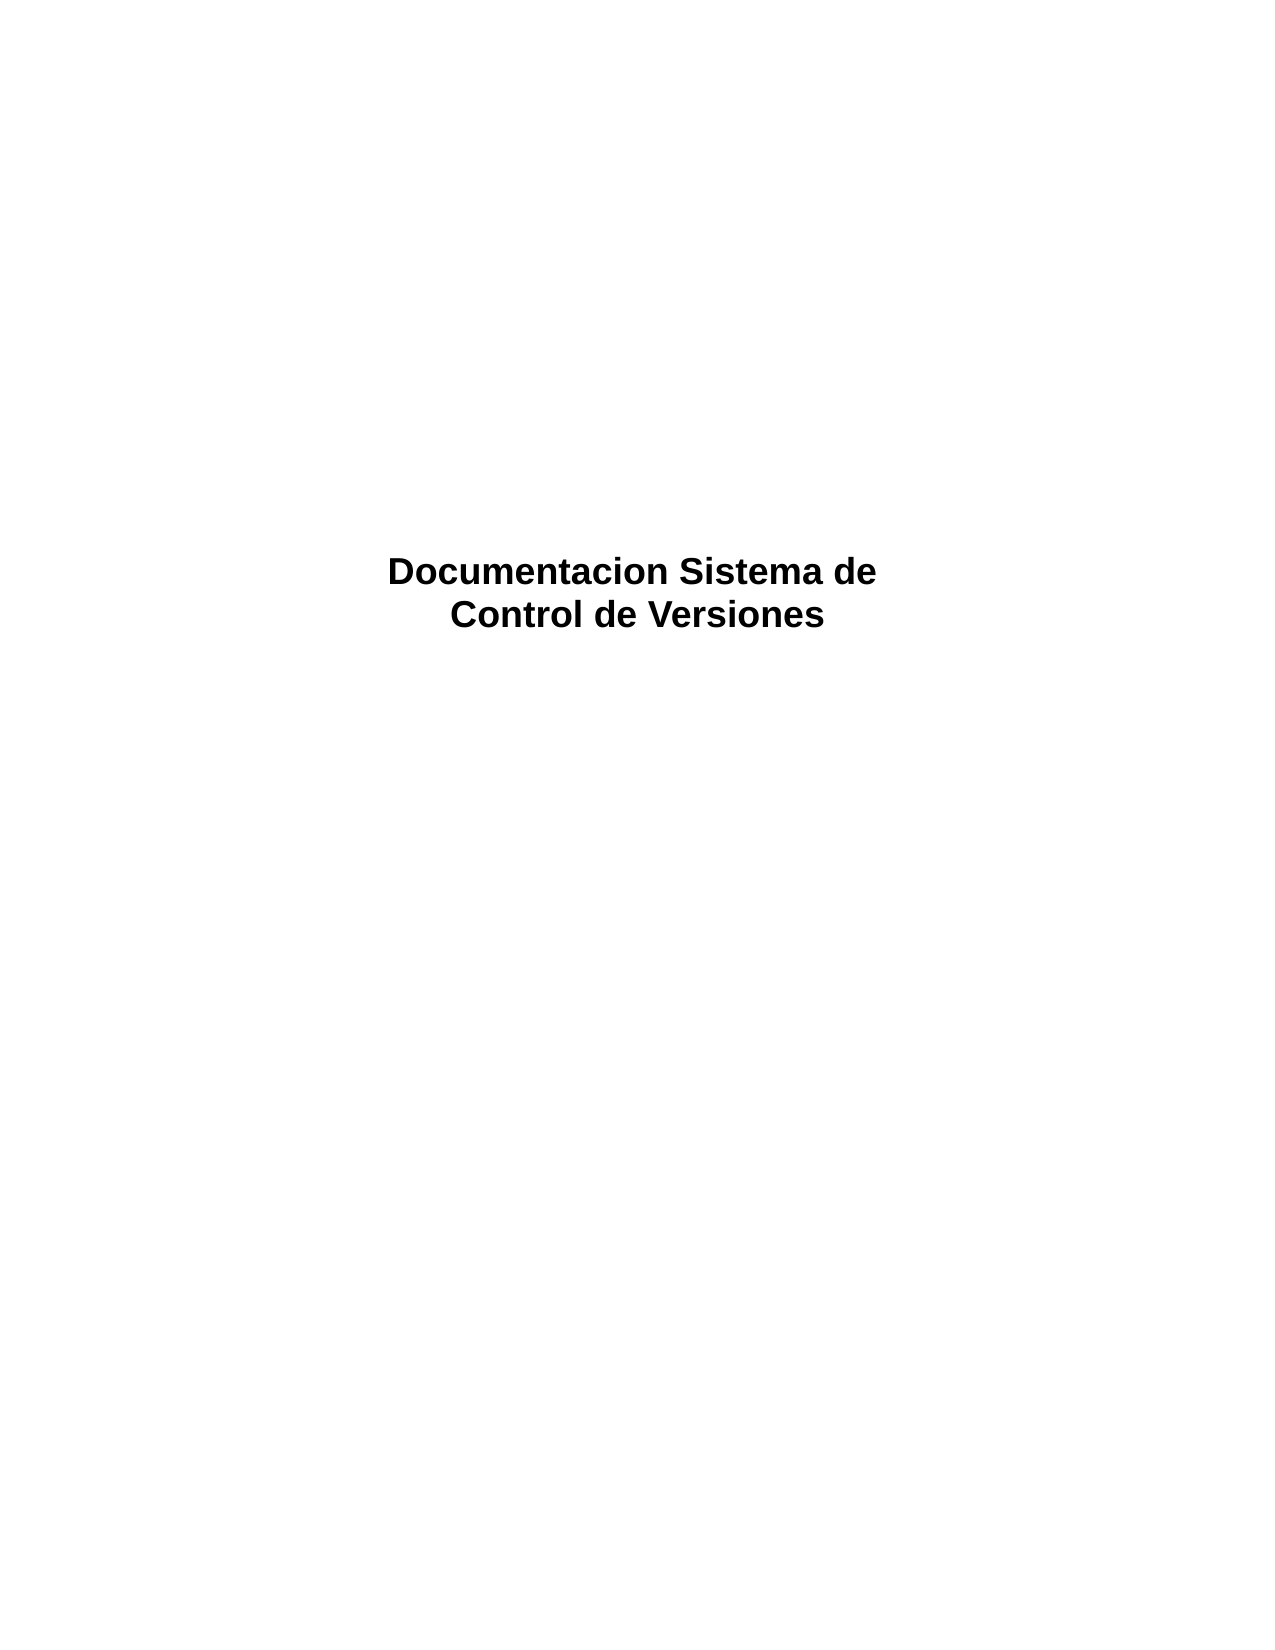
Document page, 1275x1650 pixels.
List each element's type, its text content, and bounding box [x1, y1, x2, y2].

text Control de Versiones [118, 592, 1157, 636]
text Documentacion Sistema de [118, 549, 1157, 592]
